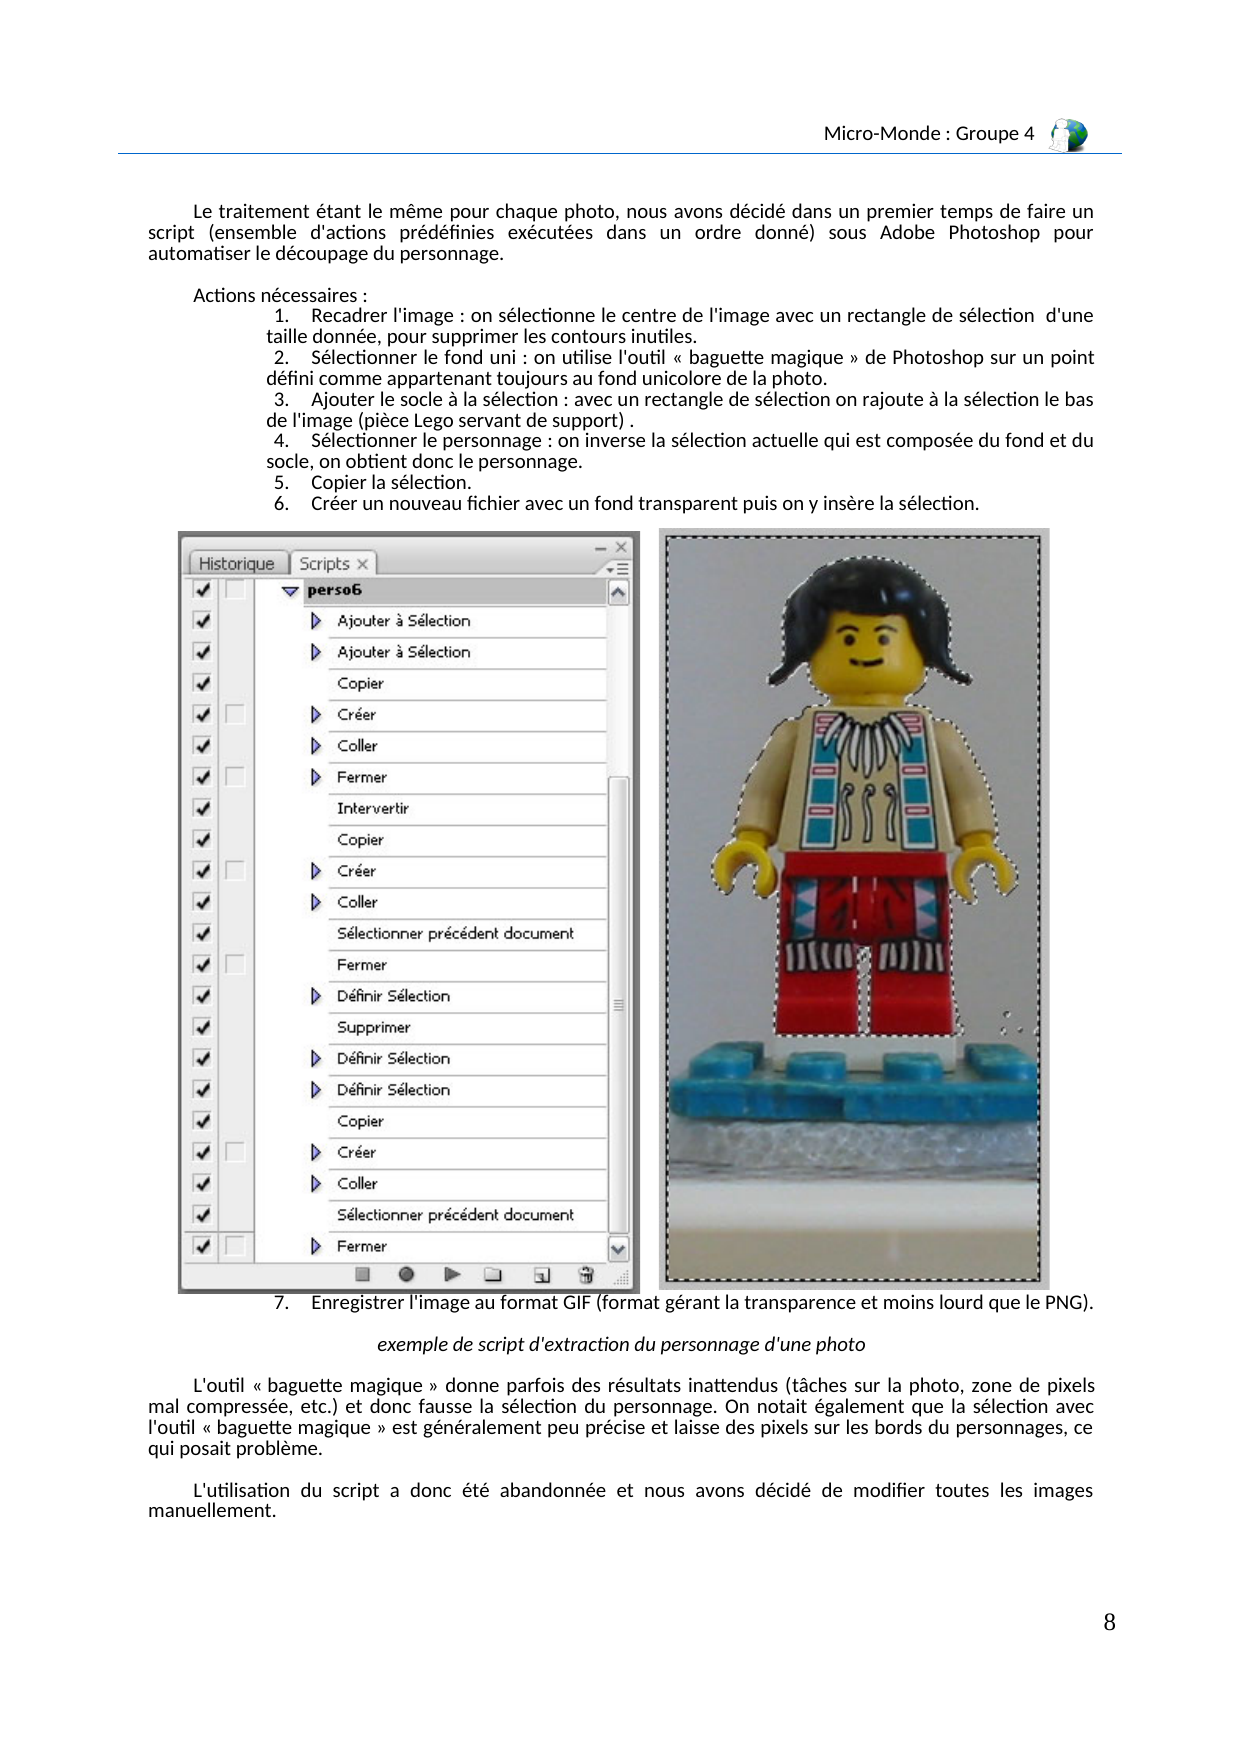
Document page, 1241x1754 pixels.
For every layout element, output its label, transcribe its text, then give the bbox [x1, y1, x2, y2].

picture [658, 528, 1050, 1290]
list Recadrer l'image : on sélectionne le centre de l'image avec un rectangle de sélection d'une taille donnée, pour supprimer les contours inutiles. [228, 307, 1095, 349]
picture [1047, 118, 1091, 153]
list Enregistrer l'image au format GIF (format gérant la transparence et moins lourd que le PNG). [228, 516, 1095, 1315]
text Actions nécessaires : [148, 286, 1095, 307]
list Sélectionner le personnage : on inverse la sélection actuelle qui est composée du fond et du socle, on obtient donc le personnage. [228, 432, 1095, 474]
list Copier la sélection. [228, 474, 1095, 495]
text L'outil « baguette magique » donne parfois des résultats inattendus (tâches sur la photo, zone de pixels mal compressée, etc.) et donc fausse la sélection du personnage. On notait également que la sélection avec l'outil « baguette magique » est généralement peu précise et laisse des pixels sur les bords du personnages, ce qui posait problème. [148, 1377, 1095, 1461]
picture [177, 531, 641, 1294]
list Sélectionner le fond uni : on utilise l'outil « baguette magique » de Photoshop sur un point défini comme appartenant toujours au fond unicolore de la photo. [228, 349, 1095, 391]
text Le traitement étant le même pour chaque photo, nous avons décidé dans un premier temps de faire un script (ensemble d'actions prédéfinies exécutées dans un ordre donné) sous Adobe Photoshop pour automatiser le découpage du personnage. [148, 203, 1095, 266]
text exemple de script d'extraction du personnage d'une photo [118, 1336, 1122, 1356]
list Créer un nouveau fichier avec un fond transparent puis on y insère la sélection. [228, 495, 1095, 516]
list Ajouter le socle à la sélection : avec un rectangle de sélection on rajoute à la sélection le bas de l'image (pièce Lego servant de support) . [228, 391, 1095, 432]
text L'utilisation du script a donc été abandonnée et nous avons décidé de modifier toutes les images manuellement. [148, 1481, 1095, 1523]
